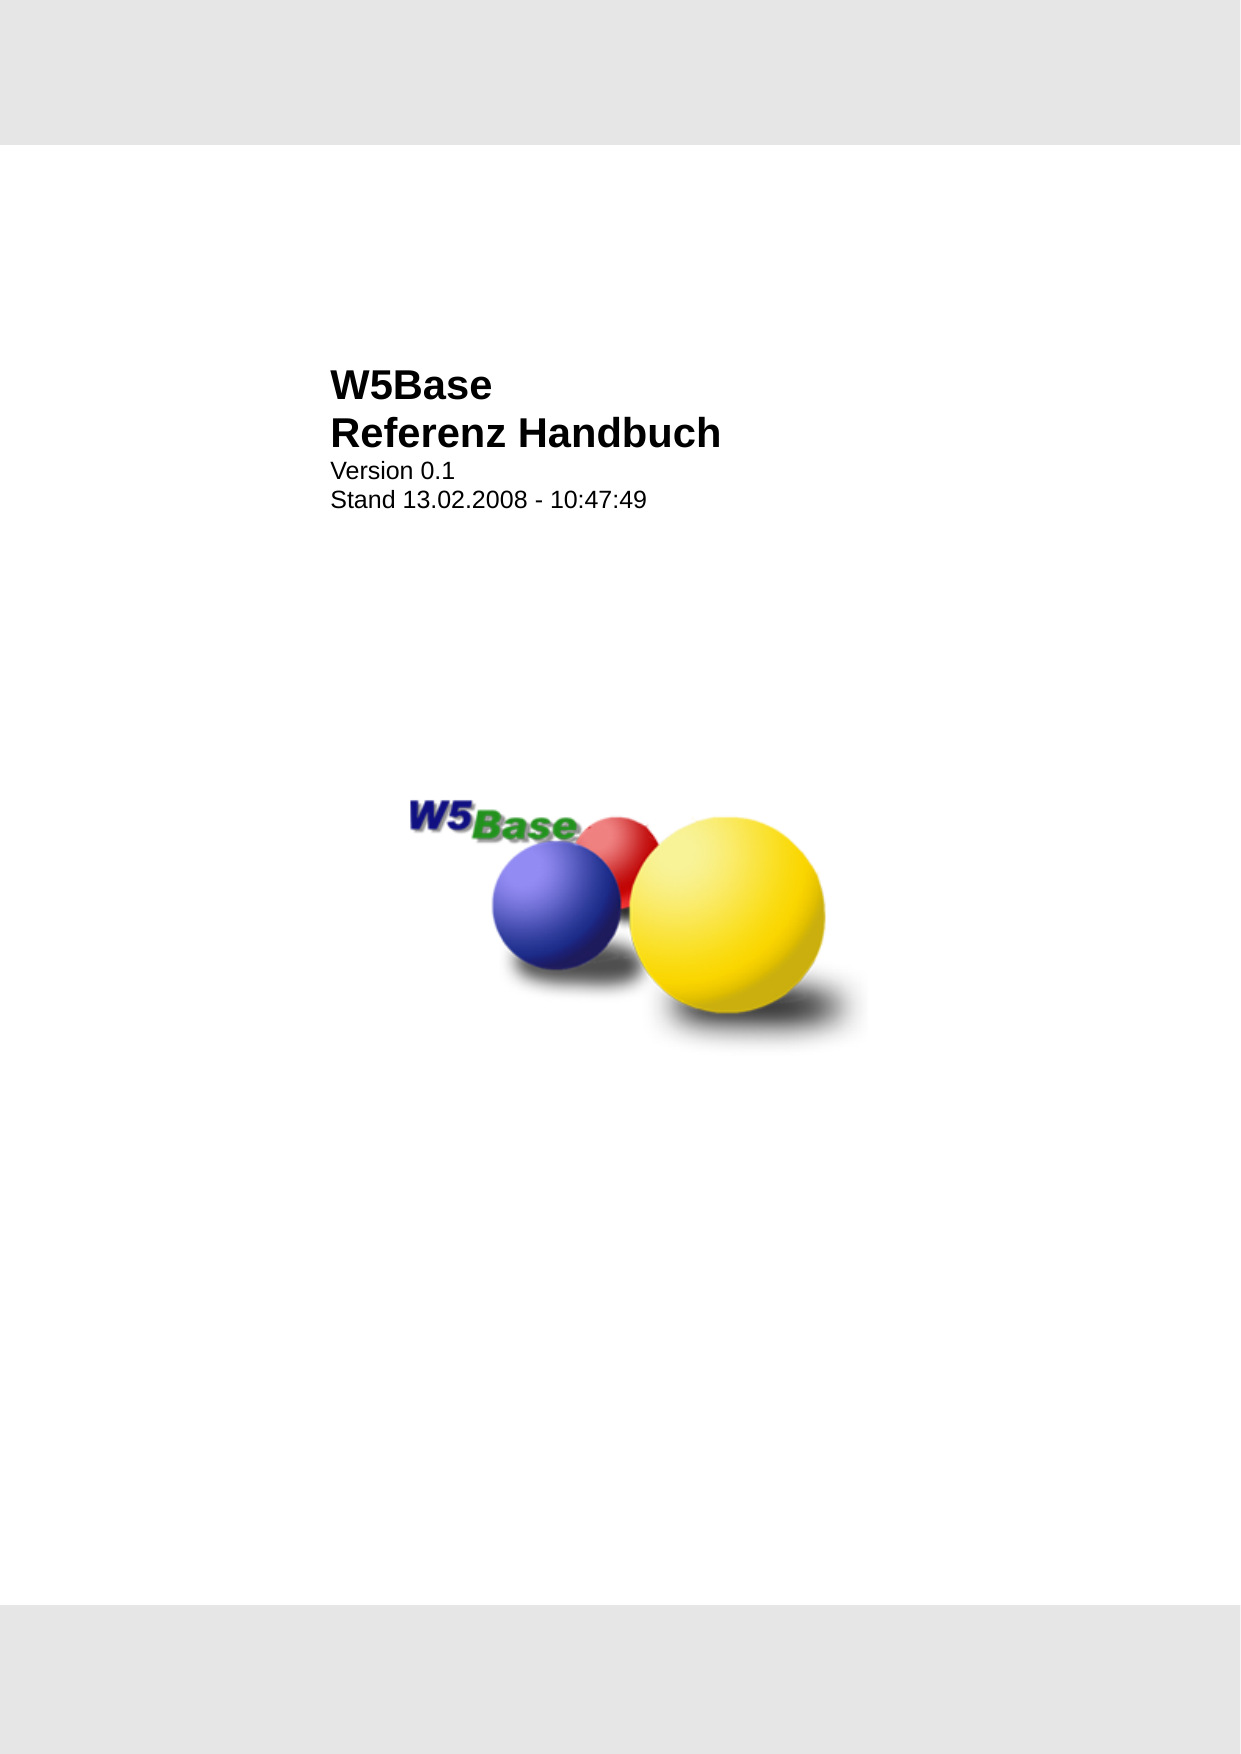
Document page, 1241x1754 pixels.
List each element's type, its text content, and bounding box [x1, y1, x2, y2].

table_cell [324, 725, 917, 1141]
table_header W5Base Referenz Handbuch Version 0.1 Stand 13.02.2008 - 10:47:49 [324, 178, 917, 725]
picture [370, 731, 871, 1106]
